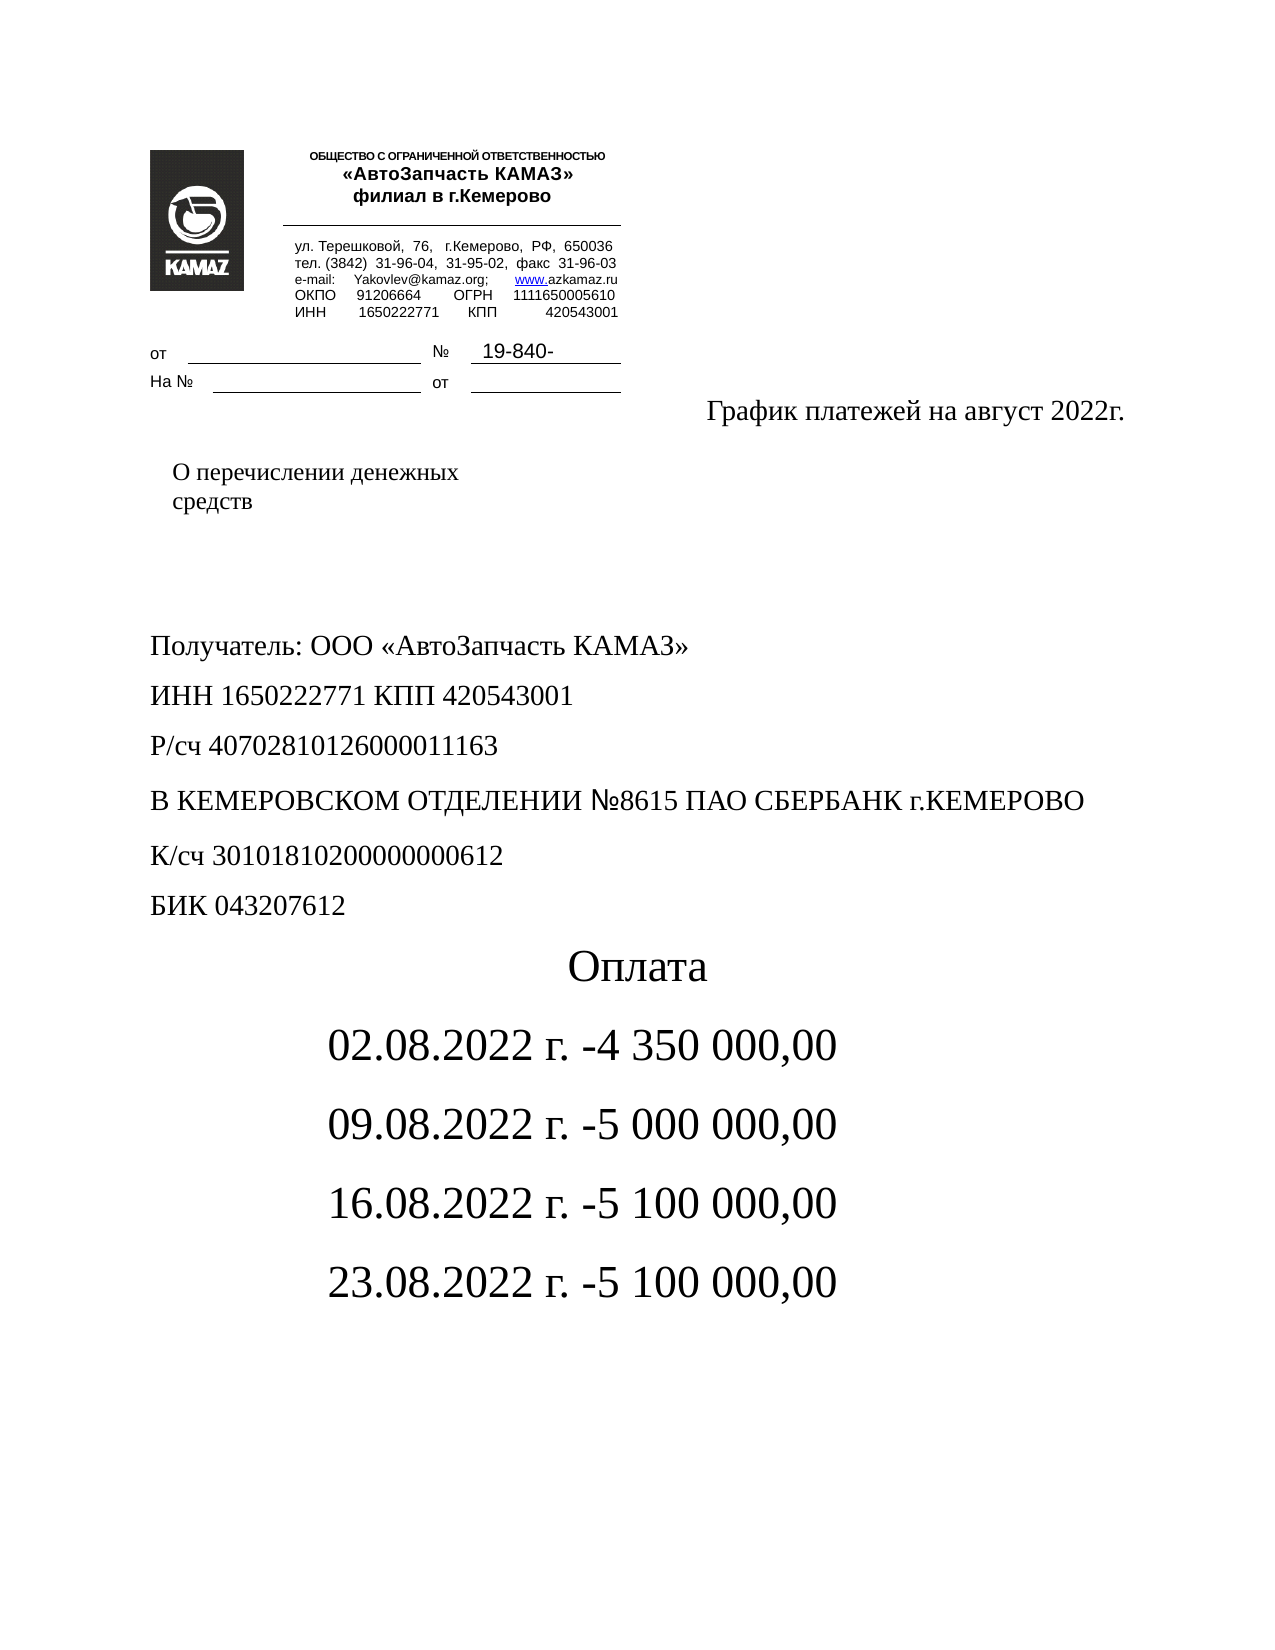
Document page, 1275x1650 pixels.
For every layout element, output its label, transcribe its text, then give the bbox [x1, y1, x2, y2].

table_cell № [421, 333, 471, 363]
table_header [139, 150, 283, 333]
text В КЕМЕРОВСКОМ ОТДЕЛЕНИИ №8615 ПАО СБЕРБАНК г.КЕМЕРОВО [150, 779, 1125, 818]
table_cell [471, 364, 621, 392]
text О перечислении денежных средств [172, 457, 542, 515]
text 02.08.2022 г. -4 350 000,00 [327, 1018, 1125, 1071]
table_cell от [139, 333, 187, 363]
table_cell 19-840- [471, 333, 621, 363]
text 16.08.2022 г. -5 100 000,00 [327, 1176, 1125, 1229]
table_cell от [421, 363, 471, 392]
text Получатель: ООО «АвтоЗапчасть КАМАЗ» [150, 628, 1125, 661]
text ИНН 1650222771 КПП 420543001 [150, 678, 1125, 712]
table_cell [213, 364, 421, 392]
text К/сч 30101810200000000612 [150, 838, 1125, 872]
table_cell ул. Терешковой, 76, г.Кемерово, РФ, 650036 тел. (3842) 31-96-04, 31-95-02, факс 31-96-03 e-mail: Yakovlev@kamaz.org; www.azkamaz.ru ОКПО 91206664 ОГРН 1111650005610 ИНН 1650222771 КПП 420543001 [283, 226, 621, 333]
text Р/сч 40702810126000011163 [150, 728, 1125, 762]
table_header Общество с ограниченной ответственностью «АвтоЗапчасть КАМАЗ» филиал в г.Кемерово [283, 150, 621, 225]
text БИК 043207612 [150, 888, 1125, 922]
table_cell [188, 333, 421, 363]
text 09.08.2022 г. -5 000 000,00 [327, 1097, 1125, 1150]
text График платежей на август 2022г. [150, 393, 1125, 427]
table_cell На № [139, 363, 212, 392]
text 23.08.2022 г. -5 100 000,00 [327, 1255, 1125, 1308]
text Оплата [150, 939, 1125, 992]
